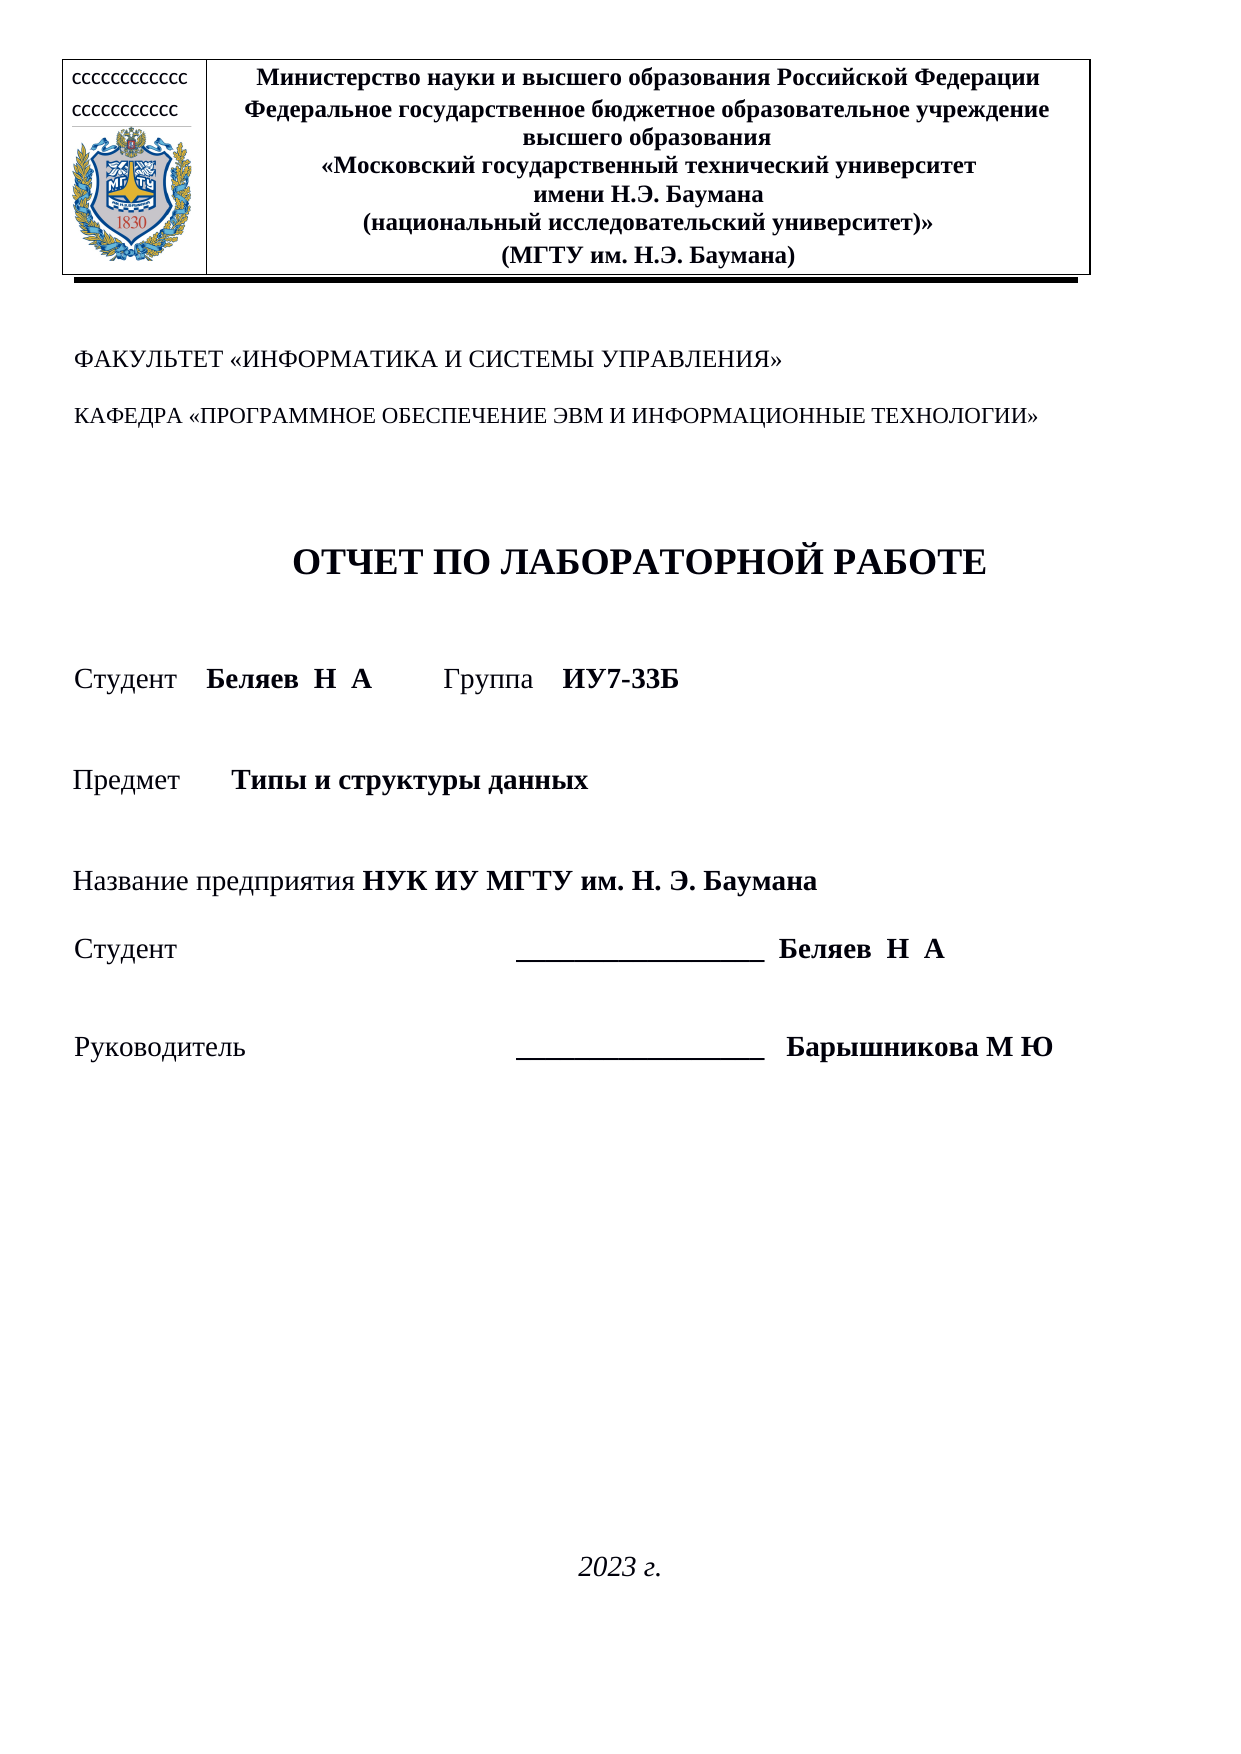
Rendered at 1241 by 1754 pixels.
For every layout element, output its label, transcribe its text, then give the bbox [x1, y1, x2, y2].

table_header _________________ Беляев Н А [516, 931, 1078, 998]
text ОТЧЕТ ПО ЛАБОРАТОРНОЙ РАБОТЕ [113, 539, 1167, 582]
table_cell _________________ Барышникова М Ю [516, 998, 1078, 1098]
table_cell Руководитель [74, 998, 516, 1098]
table_header ccccccccccccccccccccccc [63, 60, 206, 273]
text Предмет Типы и структуры данных [72, 762, 1167, 796]
text ФАКУЛЬТЕТ «ИНФОРМАТИКА И СИСТЕМЫ УПРАВЛЕНИЯ» [74, 344, 1167, 373]
picture [71, 126, 192, 262]
text Студент Беляев Н А Группа ИУ7-33Б [74, 661, 747, 695]
text Название предприятия НУК ИУ МГТУ им. Н. Э. Баумана [72, 863, 1167, 897]
table_header Студент [74, 931, 516, 998]
text 2023 г. [74, 1549, 1167, 1583]
table_cell [516, 1098, 1078, 1165]
table_header Министерство науки и высшего образования Российской Федерации Федеральное государственное бюджетное образовательное учреждение высшего образования «Московский государственный технический университет имени Н.Э. Баумана (национальный исследовательский университет)» (МГТУ им. Н.Э. Баумана) [207, 60, 1089, 273]
table_cell [74, 1098, 516, 1165]
text КАФЕДРА «ПРОГРАММНОЕ ОБЕСПЕЧЕНИЕ ЭВМ И ИНФОРМАЦИОННЫЕ ТЕХНОЛОГИИ» [74, 402, 1167, 428]
